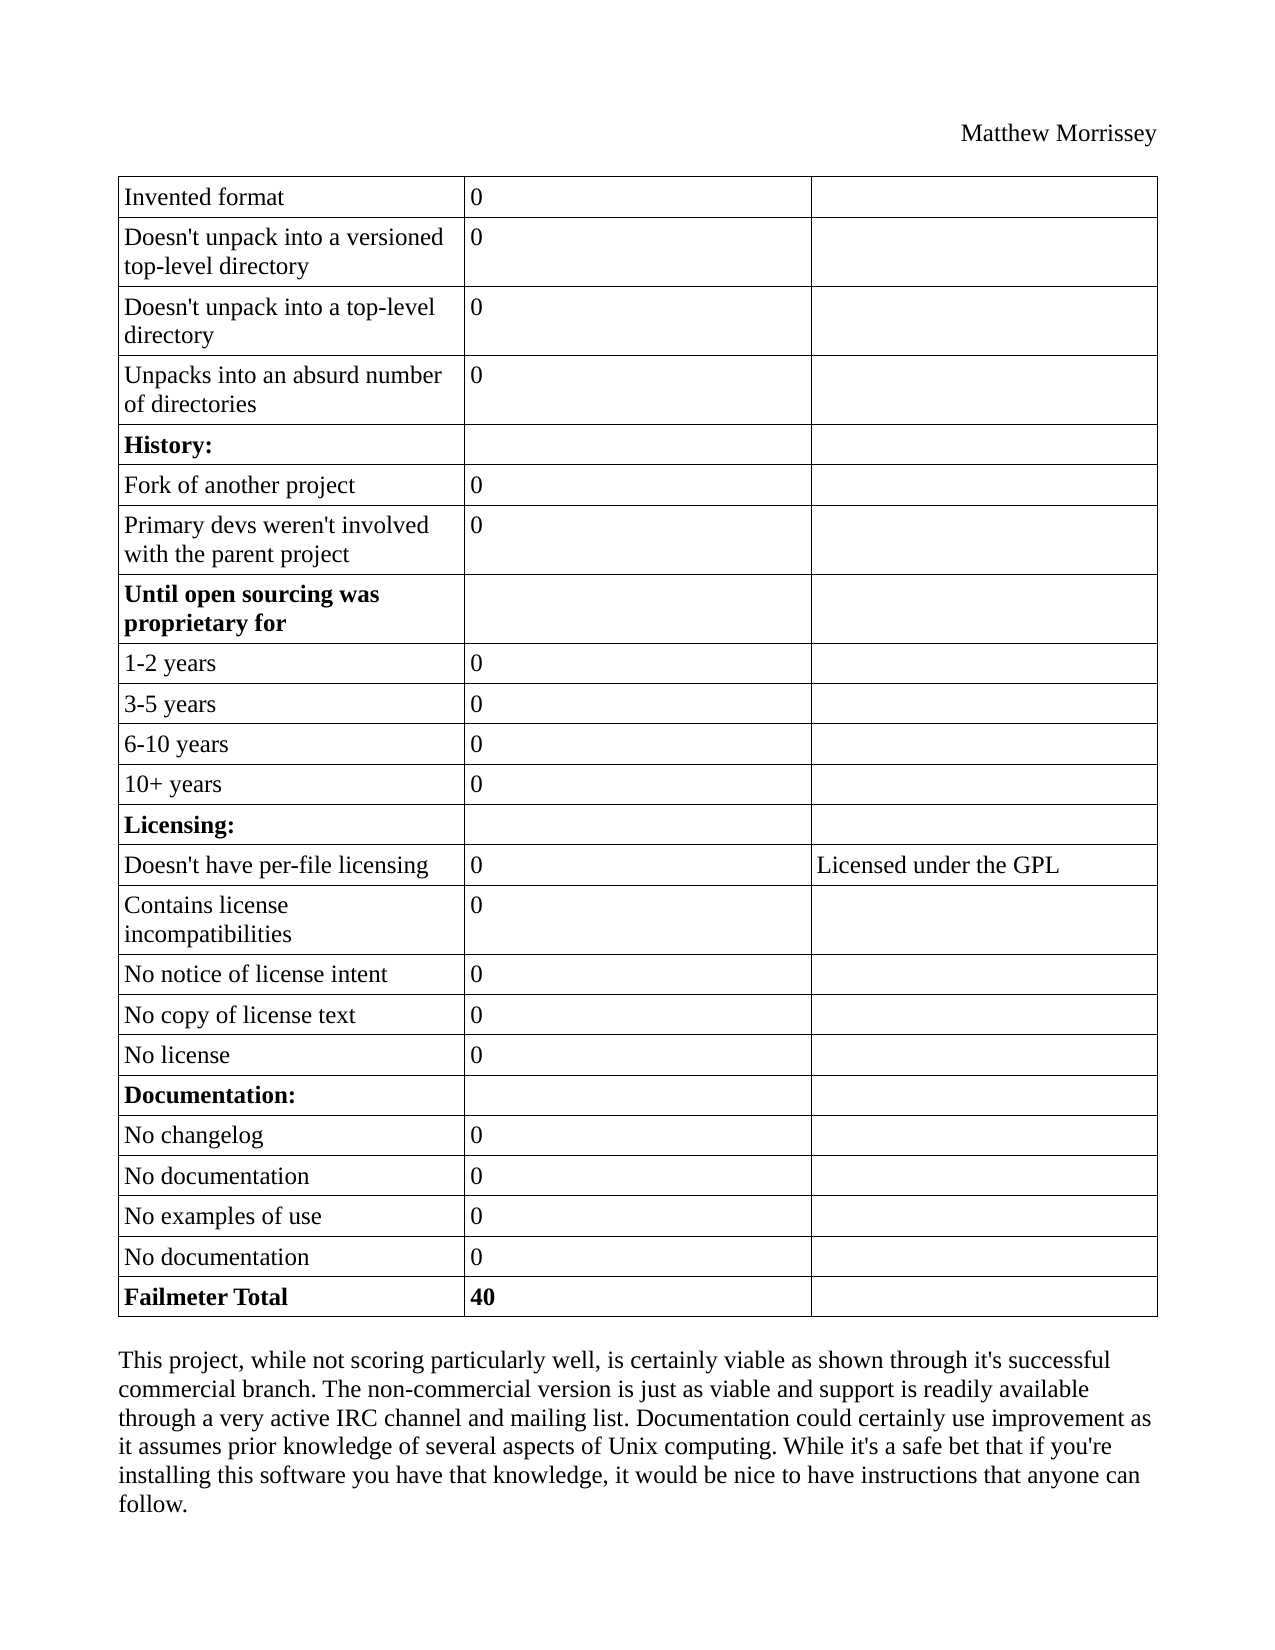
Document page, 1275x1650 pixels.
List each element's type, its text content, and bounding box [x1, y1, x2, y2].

table_cell [465, 805, 811, 844]
table_cell [812, 1035, 1157, 1074]
table_cell 40 [465, 1277, 811, 1316]
table_cell Doesn't unpack into a top-level directory [119, 287, 464, 355]
table_cell 0 [465, 995, 811, 1034]
table_cell [812, 575, 1157, 643]
table_cell No documentation [119, 1237, 464, 1276]
table_cell [465, 425, 811, 464]
table_cell Doesn't unpack into a versioned top-level directory [119, 218, 464, 286]
table_cell [812, 644, 1157, 683]
table_cell No changelog [119, 1116, 464, 1155]
table_cell [812, 287, 1157, 355]
table_cell No license [119, 1035, 464, 1074]
table_cell Documentation: [119, 1076, 464, 1115]
table_cell [812, 955, 1157, 994]
table_cell 0 [465, 644, 811, 683]
table_cell [465, 1076, 811, 1115]
table_cell 1-2 years [119, 644, 464, 683]
table_cell Doesn't have per-file licensing [119, 845, 464, 884]
table_cell 0 [465, 1116, 811, 1155]
table_cell Licensing: [119, 805, 464, 844]
table_cell [812, 1196, 1157, 1236]
table_cell 0 [465, 356, 811, 424]
table_cell [812, 1237, 1157, 1276]
table_cell 0 [465, 845, 811, 884]
text This project, while not scoring particularly well, is certainly viable as shown through it's successful commercial branch. The non-commercial version is just as viable and support is readily available through a very active IRC channel and mailing list. Documentation could certainly use improvement as it assumes prior knowledge of several aspects of Unix computing. While it's a safe bet that if you're installing this software you have that knowledge, it would be nice to have instructions that anyone can follow. [118, 1345, 1157, 1518]
table_cell 3-5 years [119, 684, 464, 723]
table_cell 0 [465, 177, 811, 217]
table_cell 0 [465, 684, 811, 723]
table_cell [812, 724, 1157, 763]
table_cell Until open sourcing was proprietary for [119, 575, 464, 643]
table_cell 0 [465, 1035, 811, 1074]
table_cell Failmeter Total [119, 1277, 464, 1316]
table_cell 6-10 years [119, 724, 464, 763]
table_cell Invented format [119, 177, 464, 217]
table_cell 0 [465, 506, 811, 573]
table_cell [812, 1277, 1157, 1316]
table_cell Primary devs weren't involved with the parent project [119, 506, 464, 573]
table_cell 0 [465, 886, 811, 953]
table_cell [812, 886, 1157, 953]
table_cell History: [119, 425, 464, 464]
table_cell [812, 506, 1157, 573]
table_cell [465, 575, 811, 643]
table_cell No documentation [119, 1156, 464, 1195]
table_cell [812, 465, 1157, 504]
table_cell [812, 995, 1157, 1034]
table_cell 0 [465, 1196, 811, 1236]
table_cell [812, 356, 1157, 424]
table_cell 0 [465, 724, 811, 763]
table_cell [812, 1116, 1157, 1155]
table_cell 0 [465, 955, 811, 994]
table_cell 0 [465, 465, 811, 504]
table_cell [812, 425, 1157, 464]
table_cell 0 [465, 1237, 811, 1276]
table_cell [812, 684, 1157, 723]
table_cell 0 [465, 218, 811, 286]
table_cell [812, 218, 1157, 286]
table_cell [812, 765, 1157, 804]
table_cell [812, 177, 1157, 217]
table_cell Fork of another project [119, 465, 464, 504]
table_cell 10+ years [119, 765, 464, 804]
table_cell 0 [465, 765, 811, 804]
table_cell [812, 805, 1157, 844]
table_cell No examples of use [119, 1196, 464, 1236]
table_cell Licensed under the GPL [812, 845, 1157, 884]
table_cell No notice of license intent [119, 955, 464, 994]
table_cell [812, 1076, 1157, 1115]
table_cell Unpacks into an absurd number of directories [119, 356, 464, 424]
table_cell [812, 1156, 1157, 1195]
table_cell 0 [465, 287, 811, 355]
table_cell 0 [465, 1156, 811, 1195]
table_cell No copy of license text [119, 995, 464, 1034]
table_cell Contains license incompatibilities [119, 886, 464, 953]
